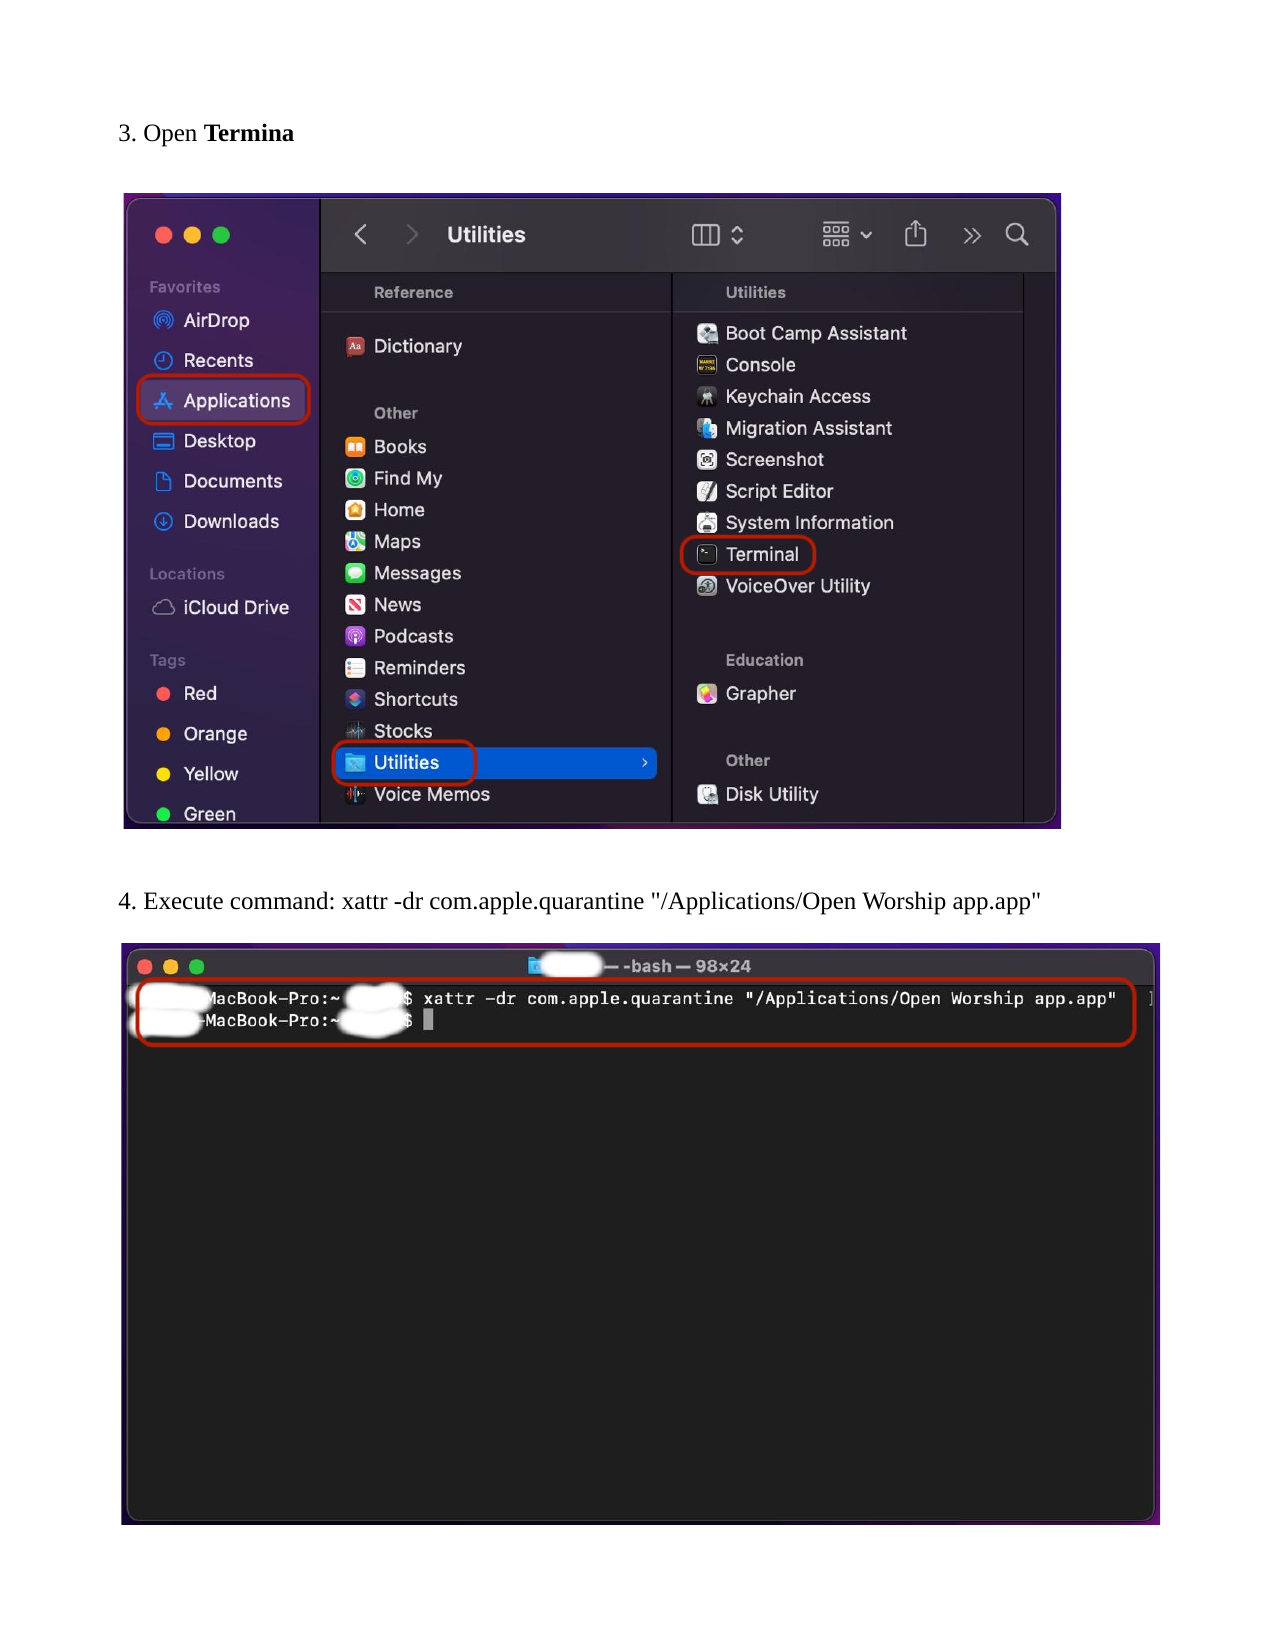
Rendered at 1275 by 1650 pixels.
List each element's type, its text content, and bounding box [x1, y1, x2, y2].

text 4. Execute command: xattr -dr com.apple.quarantine "/Applications/Open Worship app.app" [118, 886, 1157, 915]
text 3. Open Termina [118, 118, 1157, 147]
picture [121, 943, 1161, 1525]
picture [123, 193, 1062, 829]
